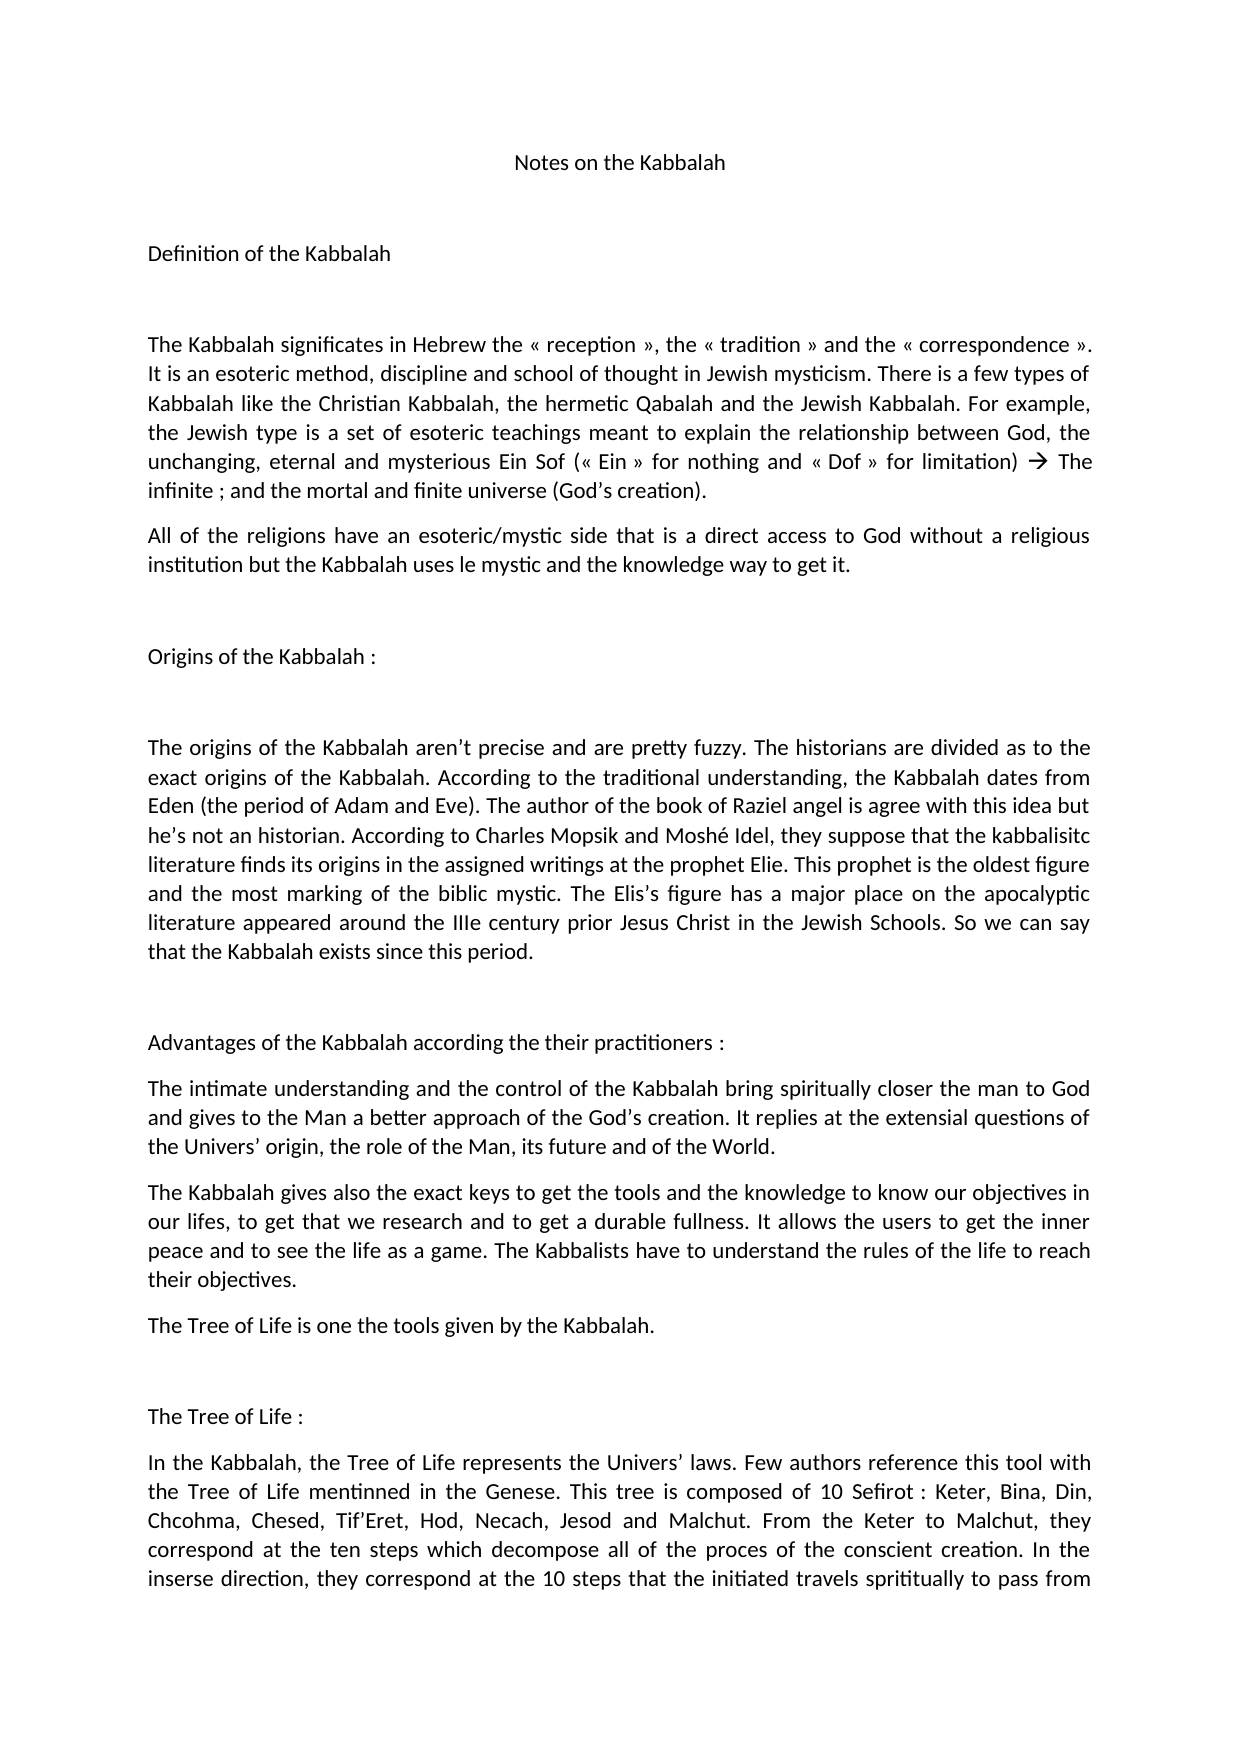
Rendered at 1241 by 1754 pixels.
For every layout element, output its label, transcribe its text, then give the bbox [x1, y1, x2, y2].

text The Tree of Life : [148, 1402, 1093, 1430]
text Notes on the Kabbalah [148, 148, 1093, 176]
text The intimate understanding and the control of the Kabbalah bring spiritually closer the man to God and gives to the Man a better approach of the God’s creation. It replies at the extensial questions of the Univers’ origin, the role of the Man, its future and of the World. [148, 1074, 1093, 1160]
text The Tree of Life is one the tools given by the Kabbalah. [148, 1311, 1093, 1339]
text Origins of the Kabbalah : [148, 642, 1093, 670]
text In the Kabbalah, the Tree of Life represents the Univers’ laws. Few authors reference this tool with the Tree of Life mentinned in the Genese. This tree is composed of 10 Sefirot : Keter, Bina, Din, Chcohma, Chesed, Tif’Eret, Hod, Necach, Jesod and Malchut. From the Keter to Malchut, they correspond at the ten steps which decompose all of the proces of the conscient creation. In the inserse direction, they correspond at the 10 steps that the initiated travels sprititually to pass from [148, 1448, 1093, 1592]
text The Kabbalah significates in Hebrew the « reception », the « tradition » and the « correspondence ». It is an esoteric method, discipline and school of thought in Jewish mysticism. There is a few types of Kabbalah like the Christian Kabbalah, the hermetic Qabalah and the Jewish Kabbalah. For example, the Jewish type is a set of esoteric teachings meant to explain the relationship between God, the unchanging, eternal and mysterious Ein Sof (« Ein » for nothing and « Dof » for limitation)  The infinite ; and the mortal and finite universe (God’s creation). [148, 331, 1093, 504]
text Advantages of the Kabbalah according the their practitioners : [148, 1028, 1093, 1056]
text Definition of the Kabbalah [148, 239, 1093, 267]
text The Kabbalah gives also the exact keys to get the tools and the knowledge to know our objectives in our lifes, to get that we research and to get a durable fullness. It allows the users to get the inner peace and to see the life as a game. The Kabbalists have to understand the rules of the life to reach their objectives. [148, 1178, 1093, 1293]
text The origins of the Kabbalah aren’t precise and are pretty fuzzy. The historians are divided as to the exact origins of the Kabbalah. According to the traditional understanding, the Kabbalah dates from Eden (the period of Adam and Eve). The author of the book of Raziel angel is agree with this idea but he’s not an historian. According to Charles Mopsik and Moshé Idel, they suppose that the kabbalisitc literature finds its origins in the assigned writings at the prophet Elie. This prophet is the oldest figure and the most marking of the biblic mystic. The Elis’s figure has a major place on the apocalyptic literature appeared around the IIIe century prior Jesus Christ in the Jewish Schools. So we can say that the Kabbalah exists since this period. [148, 733, 1093, 965]
text All of the religions have an esoteric/mystic side that is a direct access to God without a religious institution but the Kabbalah uses le mystic and the knowledge way to get it. [148, 522, 1093, 579]
